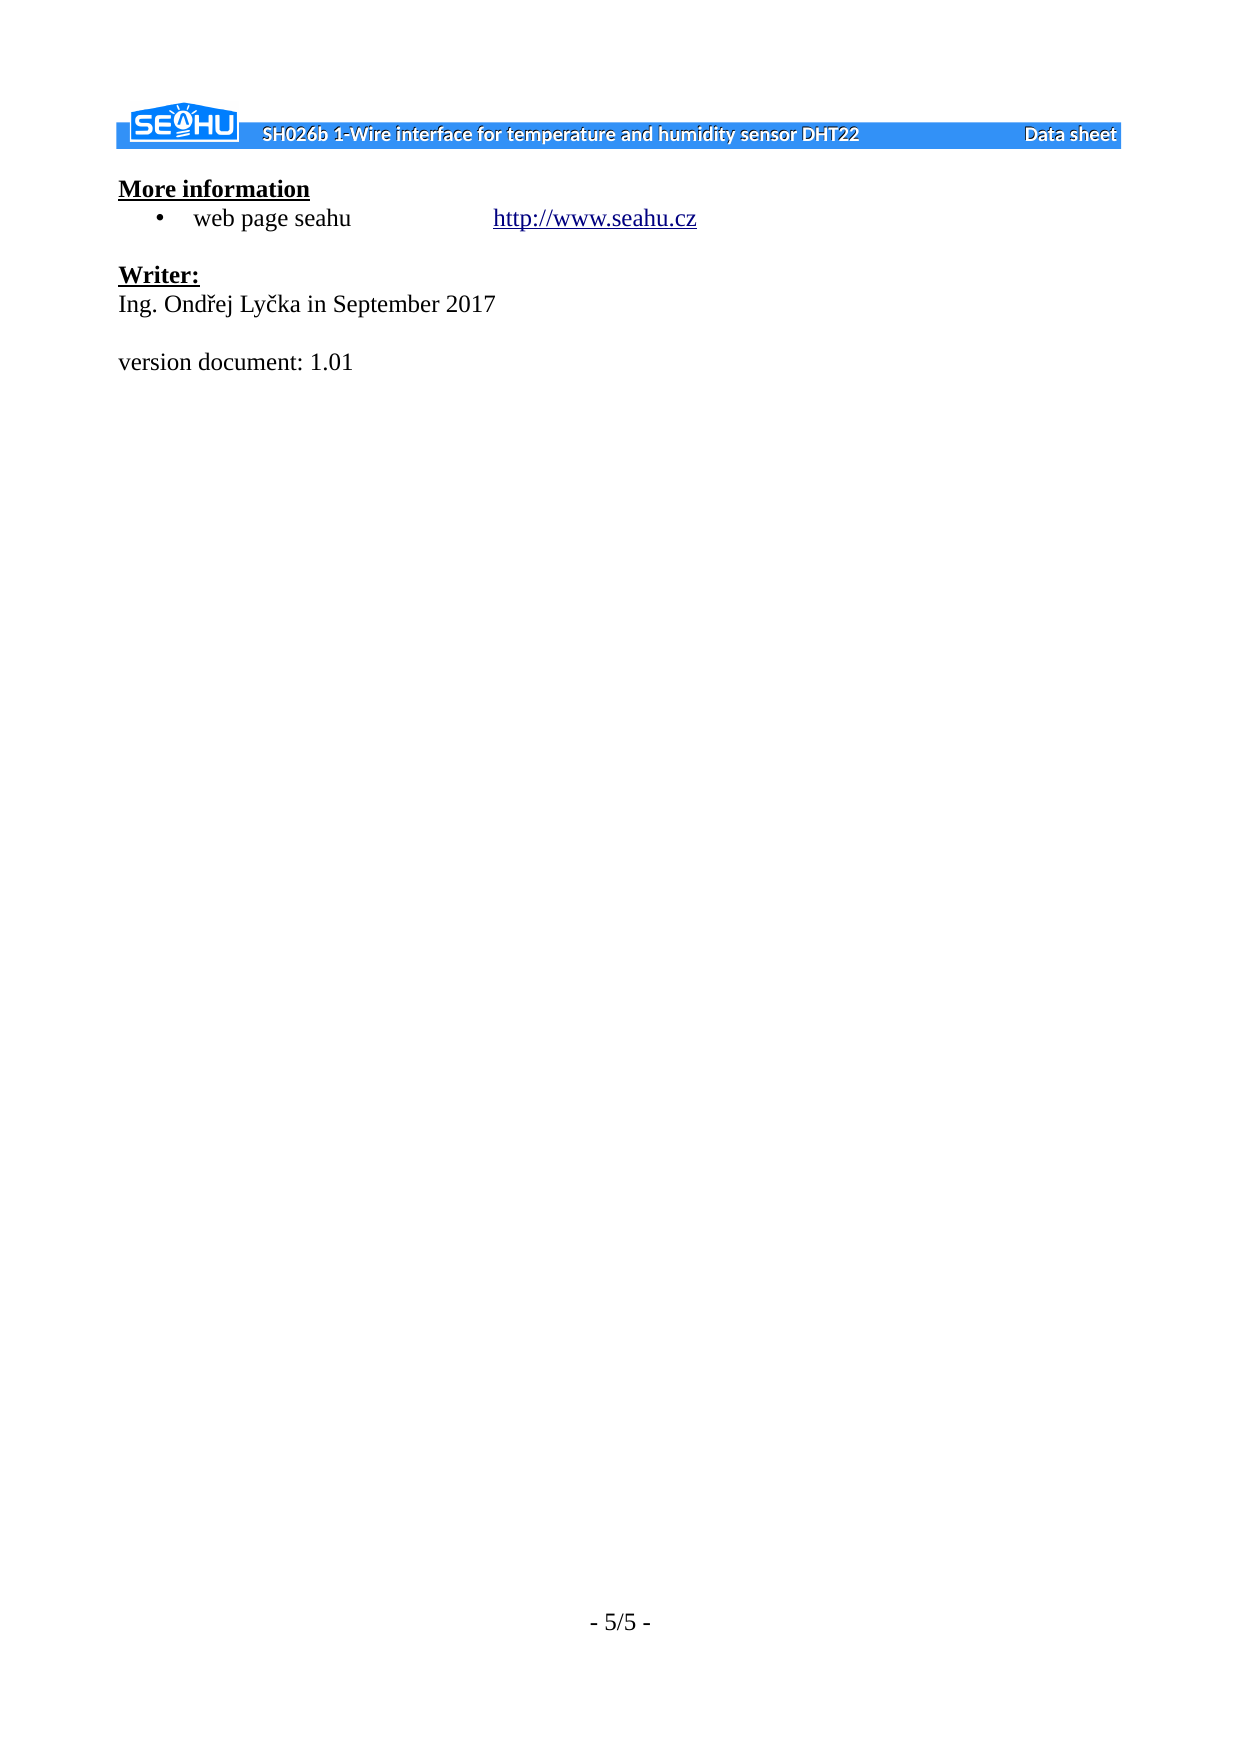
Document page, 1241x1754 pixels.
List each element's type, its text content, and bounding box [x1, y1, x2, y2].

text version document: 1.01 [118, 347, 1122, 375]
text Writer: [118, 260, 1122, 289]
text Ing. Ondřej Lyčka in September 2017 [118, 289, 1122, 318]
text More information [118, 174, 1122, 203]
picture [129, 101, 239, 142]
list web page seahu http://www.seahu.cz [156, 203, 1122, 232]
